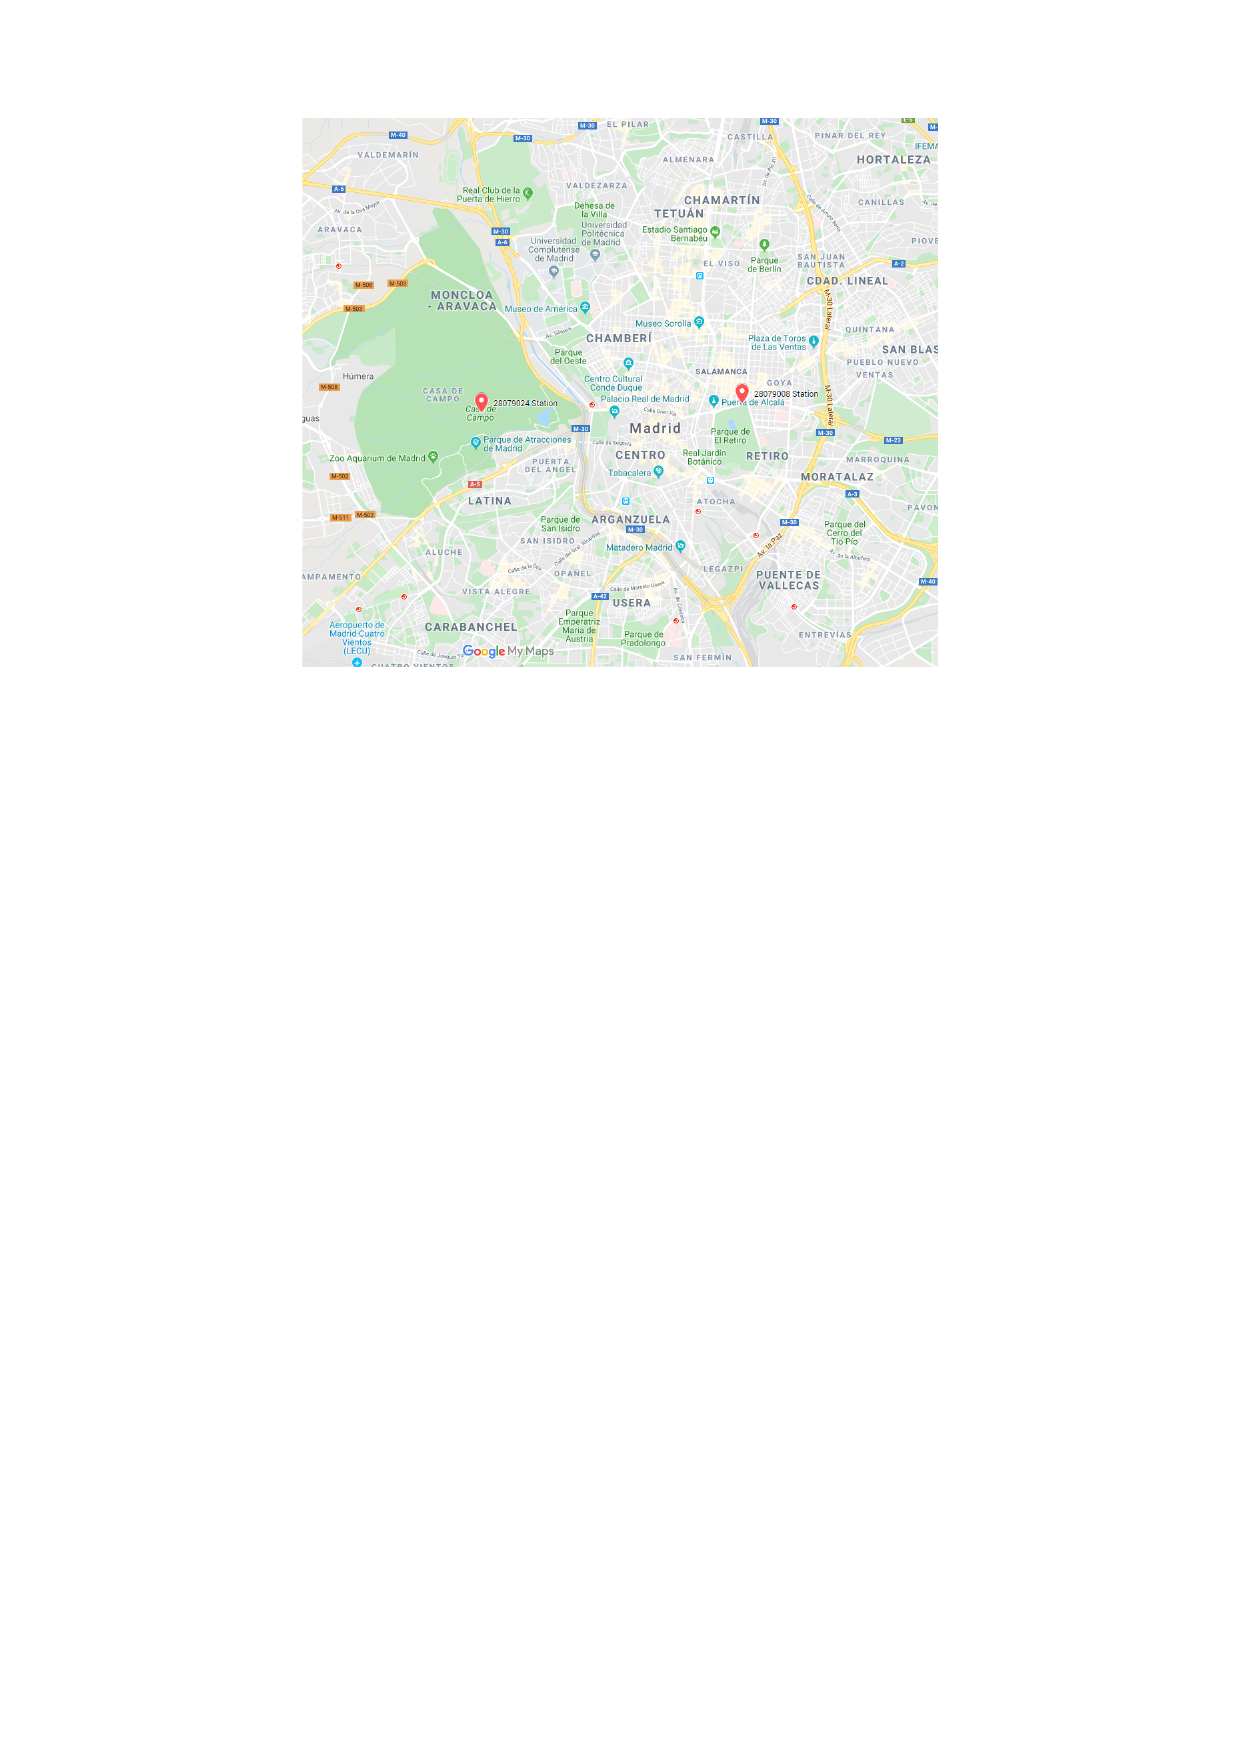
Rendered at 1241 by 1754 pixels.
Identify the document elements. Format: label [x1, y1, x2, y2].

picture [302, 118, 938, 667]
